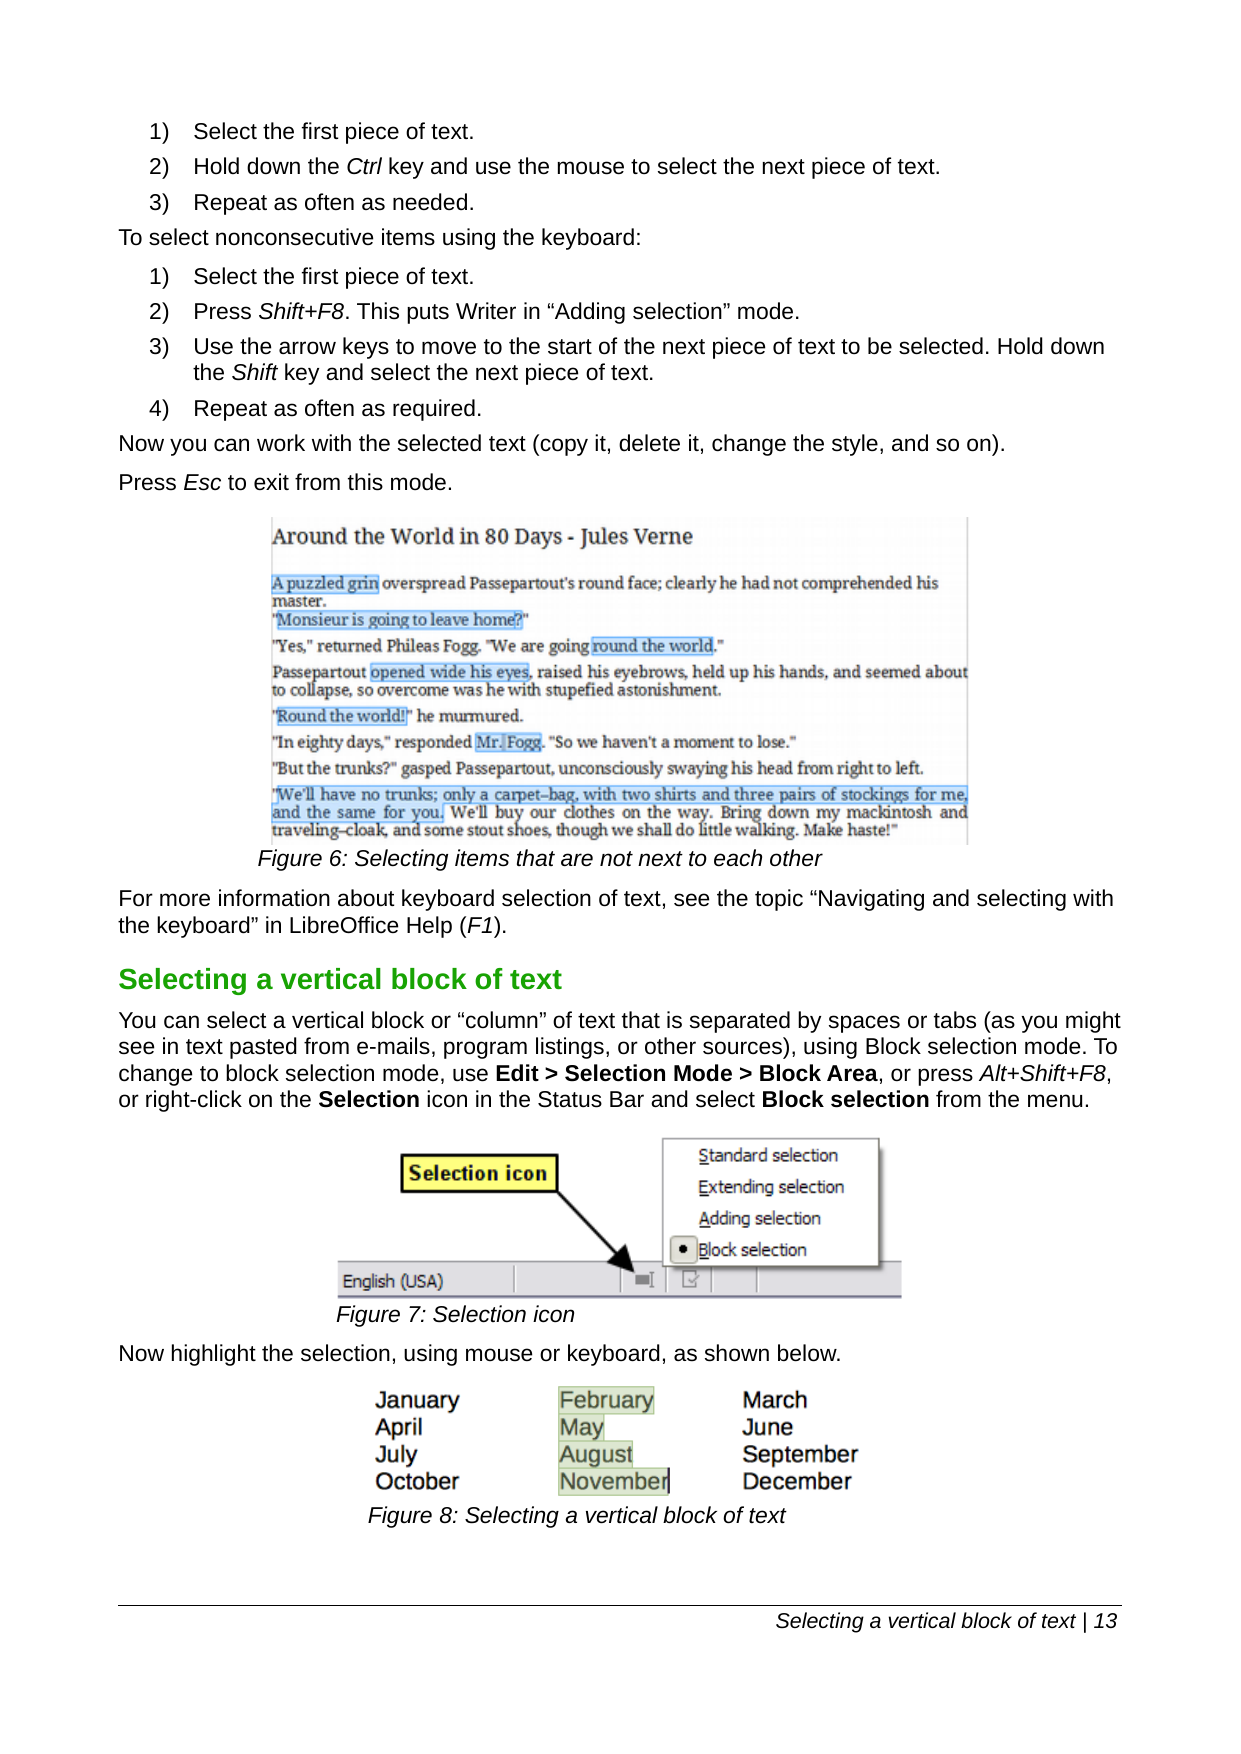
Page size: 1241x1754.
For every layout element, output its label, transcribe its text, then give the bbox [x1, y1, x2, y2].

list Use the arrow keys to move to the start of the next piece of text to be selected. Hold down the Shift key and select the next piece of text. [169, 333, 1122, 386]
text Now highlight the selection, using mouse or keyboard, as shown below. [118, 1340, 1122, 1366]
list Hold down the Ctrl key and use the mouse to select the next piece of text. [169, 153, 1122, 180]
list Select the first piece of text. [169, 118, 1122, 144]
text Figure 7: Selection icon [336, 1302, 904, 1328]
subtitle Selecting a vertical block of text [118, 962, 1122, 995]
picture [367, 1378, 873, 1503]
text Press Esc to exit from this mode. [118, 469, 1122, 495]
text Figure 8: Selecting a vertical block of text [368, 1503, 872, 1529]
text For more information about keyboard selection of text, see the topic “Navigating and selecting with the keyboard” in LibreOffice Help (F1). [118, 885, 1122, 938]
list Press Shift+F8. This puts Writer in “Adding selection” mode. [169, 298, 1122, 324]
picture [335, 1125, 905, 1302]
list Select the first piece of text. [169, 263, 1122, 289]
text You can select a vertical block or “column” of text that is separated by spaces or tabs (as you might see in text pasted from e-mails, program listings, or other sources), using Block selection mode. To change to block selection mode, use Edit > Selection Mode > Block Area, or press Alt+Shift+F8, or right-click on the Selection icon in the Status Bar and select Block selection from the menu. [118, 1007, 1122, 1112]
text To select nonconsecutive items using the keyboard: [118, 224, 1122, 250]
list Repeat as often as required. [169, 394, 1122, 421]
text Figure 6: Selecting items that are not next to each other [257, 507, 983, 871]
picture [271, 517, 970, 845]
list Repeat as often as needed. [169, 188, 1122, 215]
text Now you can work with the selected text (copy it, delete it, change the style, and so on). [118, 430, 1122, 456]
